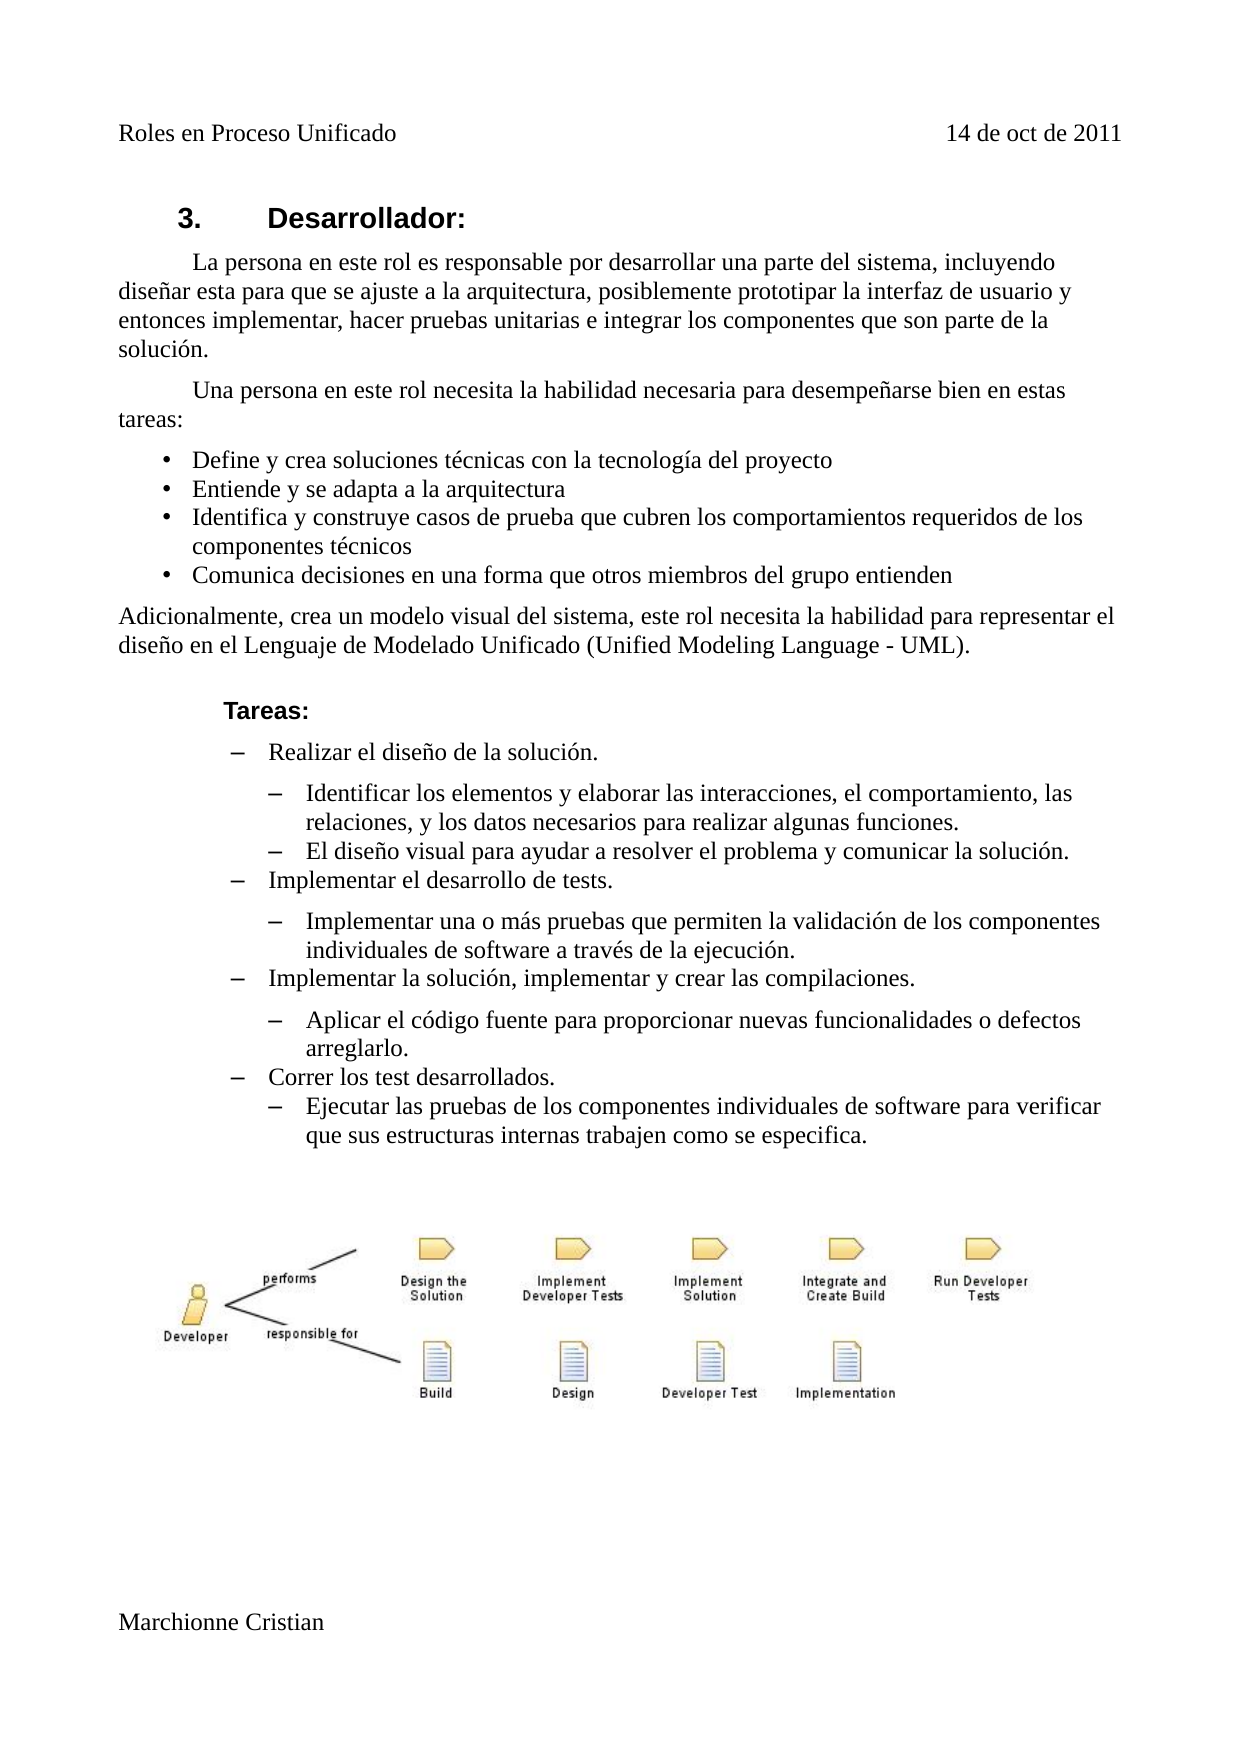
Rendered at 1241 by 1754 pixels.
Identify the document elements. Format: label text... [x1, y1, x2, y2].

list Ejecutar las pruebas de los componentes individuales de software para verificar que sus estructuras internas trabajen como se especifica. [268, 1091, 1122, 1148]
text Una persona en este rol necesita la habilidad necesaria para desempeñarse bien en estas tareas: [118, 375, 1122, 432]
list Implementar una o más pruebas que permiten la validación de los componentes individuales de software a través de la ejecución. [268, 906, 1122, 963]
picture [134, 1212, 1065, 1443]
list Aplicar el código fuente para proporcionar nuevas funcionalidades o defectos arreglarlo. [268, 1005, 1122, 1062]
list Comunica decisiones en una forma que otros miembros del grupo entienden [162, 560, 1122, 589]
list Implementar la solución, implementar y crear las compilaciones. [231, 963, 1122, 992]
text Adicionalmente, crea un modelo visual del sistema, este rol necesita la habilidad para representar el diseño en el Lenguaje de Modelado Unificado (Unified Modeling Language - UML). [118, 601, 1122, 659]
subtitle Tareas: [118, 696, 1122, 725]
list Correr los test desarrollados. [231, 1062, 1122, 1091]
list El diseño visual para ayudar a resolver el problema y comunicar la solución. [268, 836, 1122, 865]
list Define y crea soluciones técnicas con la tecnología del proyecto [162, 445, 1122, 474]
list Identifica y construye casos de prueba que cubren los comportamientos requeridos de los componentes técnicos [162, 502, 1122, 560]
subtitle Desarrollador: [177, 201, 1122, 235]
list Identificar los elementos y elaborar las interacciones, el comportamiento, las relaciones, y los datos necesarios para realizar algunas funciones. [268, 778, 1122, 836]
list Realizar el diseño de la solución. [231, 737, 1122, 766]
list Implementar el desarrollo de tests. [231, 865, 1122, 893]
list Entiende y se adapta a la arquitectura [162, 474, 1122, 502]
text La persona en este rol es responsable por desarrollar una parte del sistema, incluyendo diseñar esta para que se ajuste a la arquitectura, posiblemente prototipar la interfaz de usuario y entonces implementar, hacer pruebas unitarias e integrar los componentes que son parte de la solución. [118, 247, 1122, 362]
